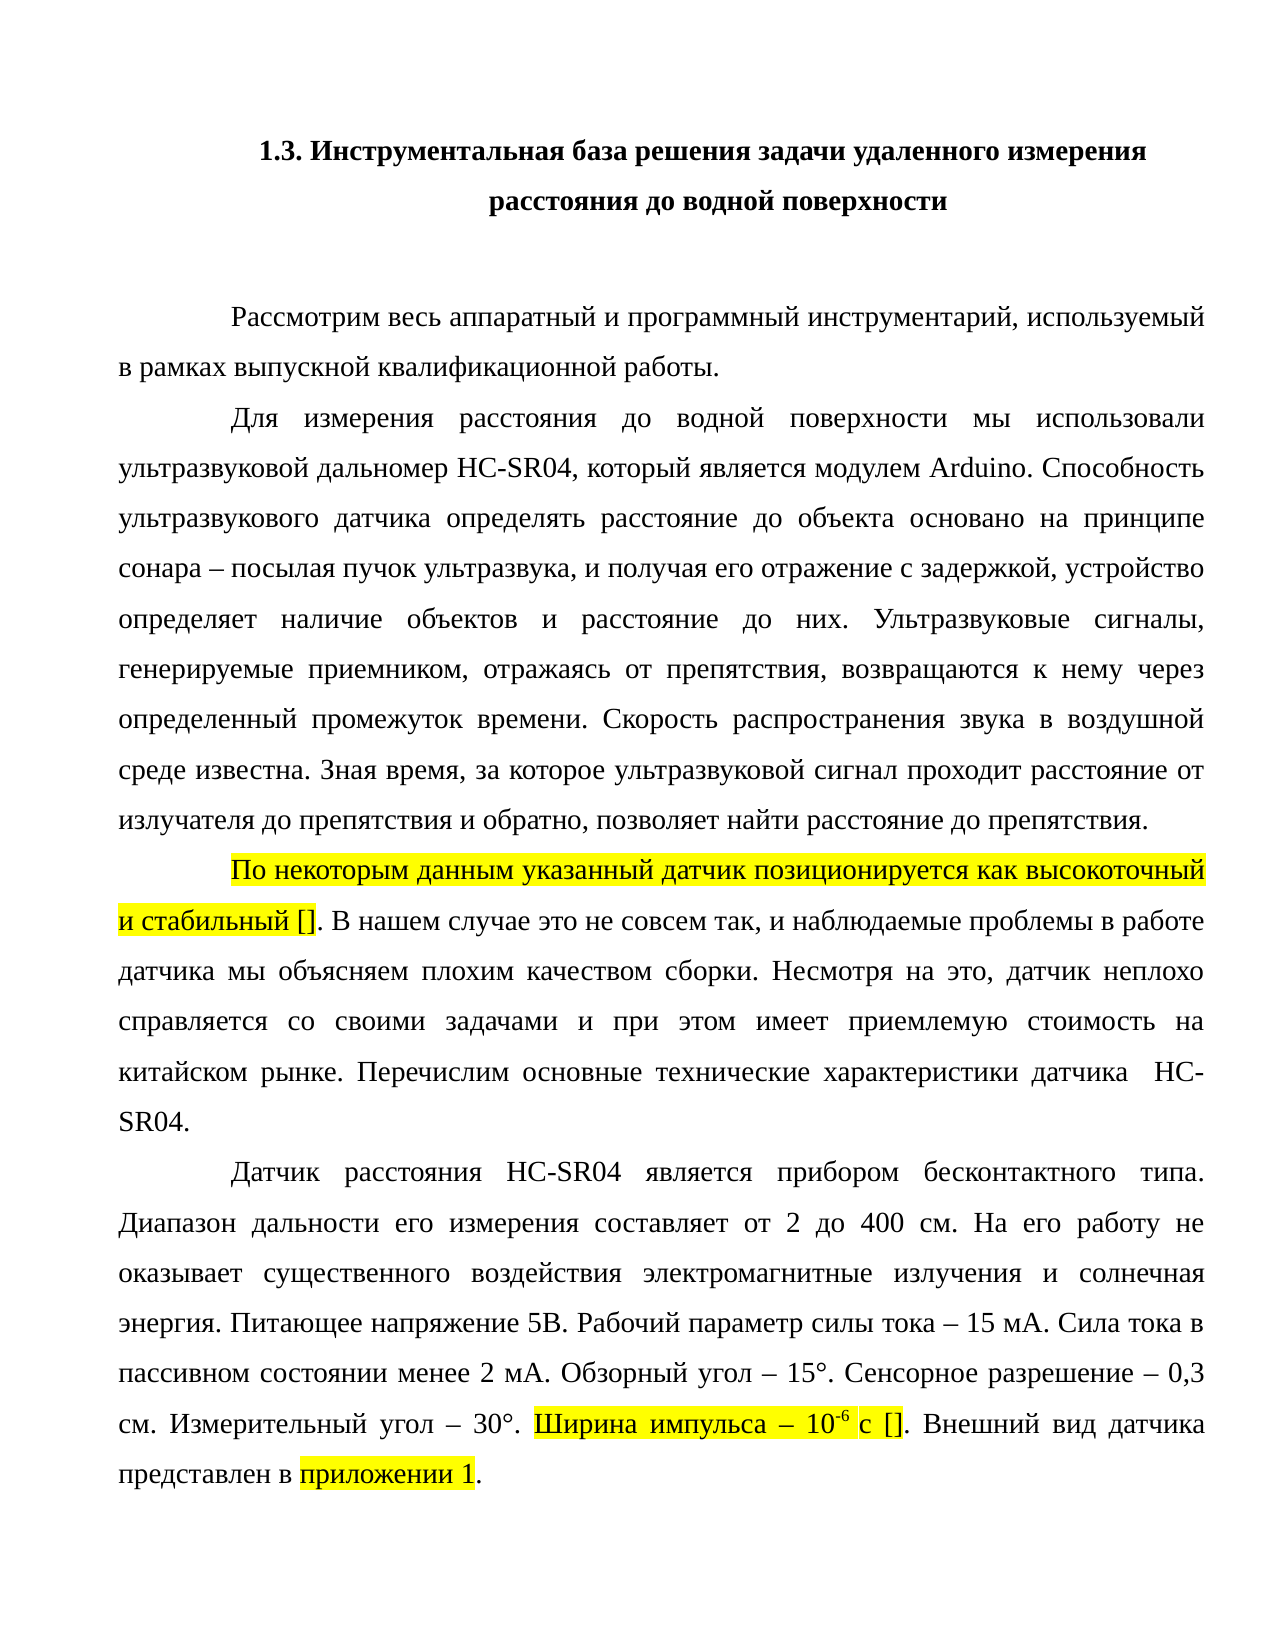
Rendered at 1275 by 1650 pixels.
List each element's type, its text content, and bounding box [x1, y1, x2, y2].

text Рассмотрим весь аппаратный и программный инструментарий, используемый в рамках выпускной квалификационной работы. [118, 299, 1206, 383]
text Датчик расстояния HC-SR04 является прибором бесконтактного типа. Диапазон дальности его измерения составляет от 2 до 400 см. На его работу не оказывает существенного воздействия электромагнитные излучения и солнечная энергия. Питающее напряжение 5В. Рабочий параметр силы тока – 15 мА. Сила тока в пассивном состоянии менее 2 мА. Обзорный угол – 15°. Сенсорное разрешение – 0,3 см. Измерительный угол – 30°. Ширина импульса – 10-6 с []. Внешний вид датчика представлен в приложении 1. [118, 1154, 1206, 1490]
text Для измерения расстояния до водной поверхности мы использовали ультразвуковой дальномер HC-SR04, который является модулем Arduino. Способность ультразвукового датчика определять расстояние до объекта основано на принципе сонара – посылая пучок ультразвука, и получая его отражение с задержкой, устройство определяет наличие объектов и расстояние до них. Ультразвуковые сигналы, генерируемые приемником, отражаясь от препятствия, возвращаются к нему через определенный промежуток времени. Скорость распространения звука в воздушной среде известна. Зная время, за которое ультразвуковой сигнал проходит расстояние от излучателя до препятствия и обратно, позволяет найти расстояние до препятствия. [118, 400, 1206, 836]
list Инструментальная база решения задачи удаленного измерения расстояния до водной поверхности [193, 133, 1206, 217]
text По некоторым данным указанный датчик позиционируется как высокоточный и стабильный []. В нашем случае это не совсем так, и наблюдаемые проблемы в работе датчика мы объясняем плохим качеством сборки. Несмотря на это, датчик неплохо справляется со своими задачами и при этом имеет приемлемую стоимость на китайском рынке. Перечислим основные технические характеристики датчика HC-SR04. [118, 852, 1206, 1138]
